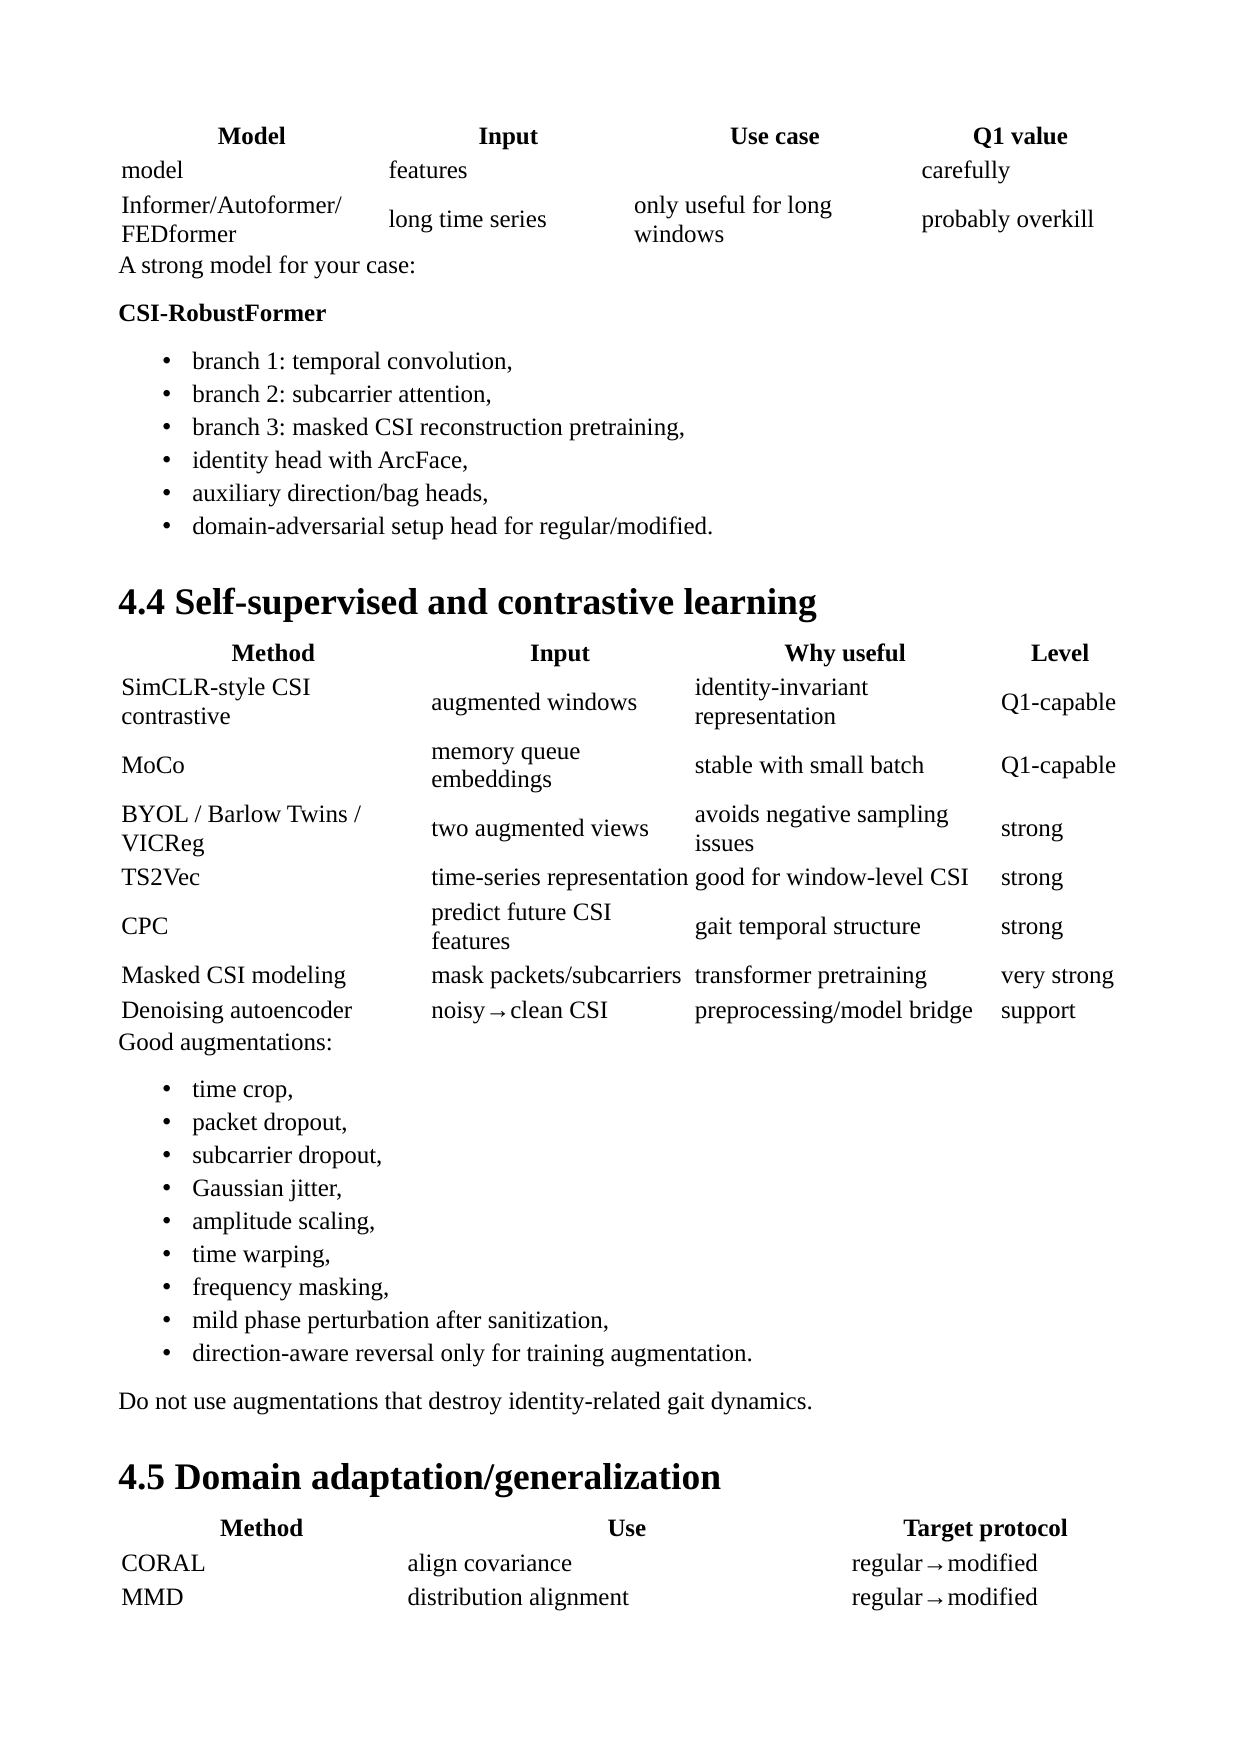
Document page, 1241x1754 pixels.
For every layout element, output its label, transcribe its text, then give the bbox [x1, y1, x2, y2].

table_cell model [118, 153, 385, 187]
list amplitude scaling, [162, 1206, 1122, 1235]
table_cell mask packets/subcarriers [428, 958, 692, 992]
table_cell CPC [118, 894, 428, 957]
table_cell memory queue embeddings [428, 733, 692, 796]
table_cell noisy→clean CSI [428, 992, 692, 1027]
list domain-adversarial setup head for regular/modified. [162, 511, 1122, 540]
table_cell strong [998, 796, 1122, 859]
list time crop, [162, 1074, 1122, 1103]
text A strong model for your case: [118, 251, 1122, 279]
list branch 3: masked CSI reconstruction pretraining, [162, 412, 1122, 441]
list mild phase perturbation after sanitization, [162, 1305, 1122, 1334]
text Good augmentations: [118, 1027, 1122, 1055]
table_cell TS2Vec [118, 860, 428, 894]
list identity head with ArcFace, [162, 445, 1122, 474]
table_header Level [998, 635, 1122, 669]
table_cell features [385, 153, 631, 187]
table_cell distribution alignment [405, 1579, 849, 1614]
table_cell gait temporal structure [692, 894, 998, 957]
table_cell Informer/Autoformer/FEDformer [118, 187, 385, 251]
table_cell MoCo [118, 733, 428, 796]
table_cell strong [998, 894, 1122, 957]
table_header Q1 value [919, 118, 1122, 153]
table_cell very strong [998, 958, 1122, 992]
table_cell only useful for long windows [631, 187, 918, 251]
list Gaussian jitter, [162, 1173, 1122, 1202]
table_cell MMD [118, 1579, 404, 1614]
list auxiliary direction/bag heads, [162, 478, 1122, 507]
table_cell avoids negative sampling issues [692, 796, 998, 859]
table_cell carefully [919, 153, 1122, 187]
table_header Why useful [692, 635, 998, 669]
table_header Target protocol [849, 1510, 1122, 1545]
table_header Method [118, 1510, 404, 1545]
subtitle 4.5 Domain adaptation/generalization [118, 1454, 1122, 1498]
list frequency masking, [162, 1272, 1122, 1301]
table_header Input [385, 118, 631, 153]
table_cell Q1-capable [998, 733, 1122, 796]
table_cell strong [998, 860, 1122, 894]
table_cell predict future CSI features [428, 894, 692, 957]
table_cell augmented windows [428, 670, 692, 733]
table_header Use [405, 1510, 849, 1545]
table_cell Denoising autoencoder [118, 992, 428, 1027]
table_header Input [428, 635, 692, 669]
table_cell Masked CSI modeling [118, 958, 428, 992]
list branch 2: subcarrier attention, [162, 379, 1122, 408]
list subcarrier dropout, [162, 1140, 1122, 1169]
table_cell regular→modified [849, 1545, 1122, 1579]
table_header Method [118, 635, 428, 669]
list branch 1: temporal convolution, [162, 346, 1122, 374]
list time warping, [162, 1239, 1122, 1268]
table_cell align covariance [405, 1545, 849, 1579]
table_cell identity-invariant representation [692, 670, 998, 733]
table_cell good for window-level CSI [692, 860, 998, 894]
text Do not use augmentations that destroy identity-related gait dynamics. [118, 1386, 1122, 1415]
list packet dropout, [162, 1107, 1122, 1136]
table_cell support [998, 992, 1122, 1027]
table_cell transformer pretraining [692, 958, 998, 992]
table_cell CORAL [118, 1545, 404, 1579]
table_cell Q1-capable [998, 670, 1122, 733]
table_header Model [118, 118, 385, 153]
list direction-aware reversal only for training augmentation. [162, 1338, 1122, 1367]
table_cell stable with small batch [692, 733, 998, 796]
table_cell preprocessing/model bridge [692, 992, 998, 1027]
table_cell long time series [385, 187, 631, 251]
table_cell BYOL / Barlow Twins / VICReg [118, 796, 428, 859]
table_cell time-series representation [428, 860, 692, 894]
subtitle 4.4 Self-supervised and contrastive learning [118, 579, 1122, 622]
table_cell regular→modified [849, 1579, 1122, 1614]
table_cell SimCLR-style CSI contrastive [118, 670, 428, 733]
table_cell two augmented views [428, 796, 692, 859]
text CSI-RobustFormer [118, 298, 1122, 327]
table_cell [631, 153, 918, 187]
table_header Use case [631, 118, 918, 153]
table_cell probably overkill [919, 187, 1122, 251]
